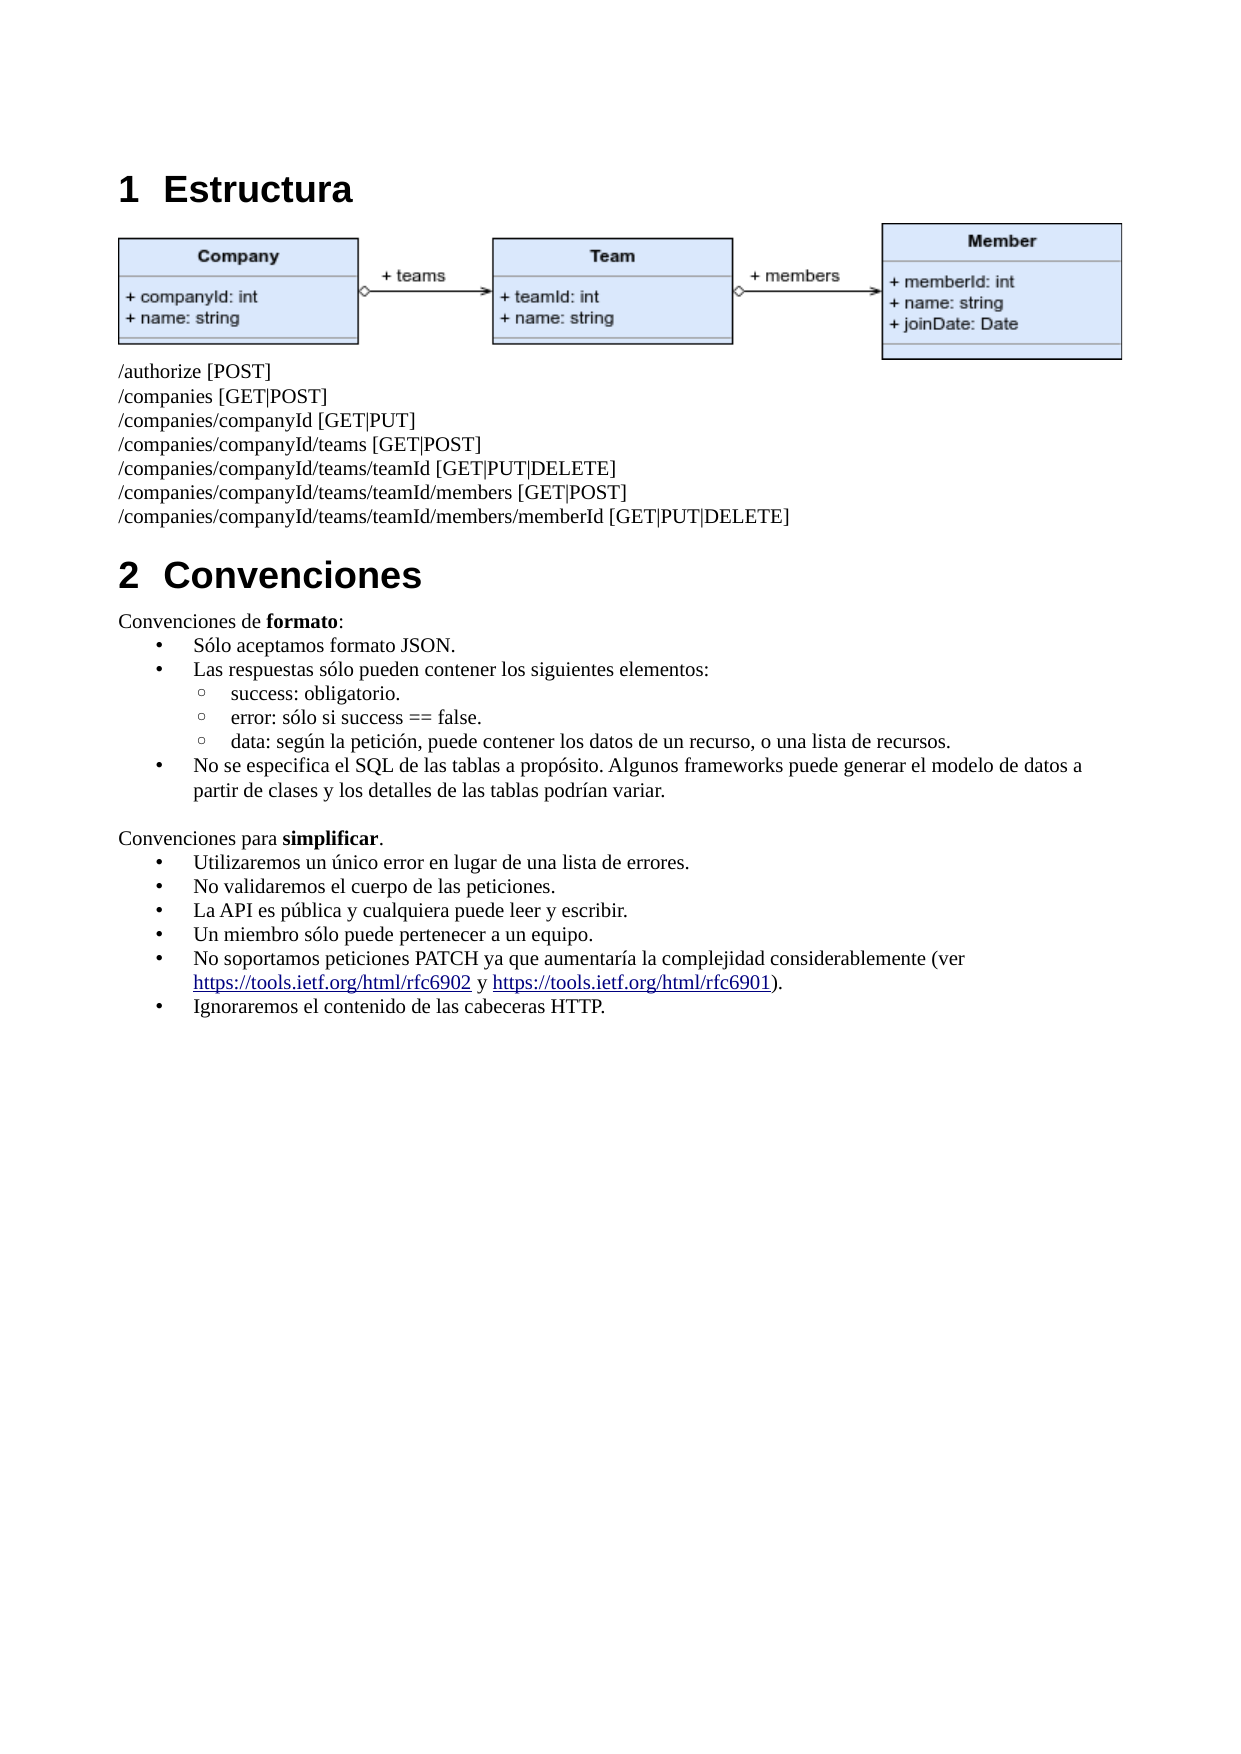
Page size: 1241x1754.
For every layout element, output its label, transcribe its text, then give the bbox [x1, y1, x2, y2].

list Las respuestas sólo pueden contener los siguientes elementos: [156, 657, 1122, 681]
list No validaremos el cuerpo de las peticiones. [156, 874, 1122, 898]
text /companies/companyId/teams [GET|POST] [118, 432, 1122, 456]
text /companies/companyId/teams/teamId [GET|PUT|DELETE] [118, 456, 1122, 480]
text /authorize [POST] [118, 360, 1122, 383]
text /companies/companyId/teams/teamId/members/memberId [GET|PUT|DELETE] [118, 504, 1122, 528]
list No soportamos peticiones PATCH ya que aumentaría la complejidad considerablemente (ver https://tools.ietf.org/html/rfc6902 y https://tools.ietf.org/html/rfc6901). [156, 946, 1122, 994]
text /companies/companyId [GET|PUT] [118, 408, 1122, 432]
list Ignoraremos el contenido de las cabeceras HTTP. [156, 994, 1122, 1018]
subtitle Convenciones [118, 553, 1122, 597]
text /companies/companyId/teams/teamId/members [GET|POST] [118, 480, 1122, 504]
list Utilizaremos un único error en lugar de una lista de errores. [156, 850, 1122, 874]
picture [118, 223, 1123, 360]
list La API es pública y cualquiera puede leer y escribir. [156, 898, 1122, 922]
list error: sólo si success == false. [193, 705, 1122, 729]
list Sólo aceptamos formato JSON. [156, 633, 1122, 657]
text /companies [GET|POST] [118, 383, 1122, 408]
list success: obligatorio. [193, 681, 1122, 705]
subtitle Estructura [118, 167, 1122, 211]
list data: según la petición, puede contener los datos de un recurso, o una lista de recursos. [193, 729, 1122, 753]
list Un miembro sólo puede pertenecer a un equipo. [156, 922, 1122, 946]
text Convenciones para simplificar. [118, 826, 1122, 850]
text Convenciones de formato: [118, 609, 1122, 633]
list No se especifica el SQL de las tablas a propósito. Algunos frameworks puede generar el modelo de datos a partir de clases y los detalles de las tablas podrían variar. [156, 753, 1122, 802]
